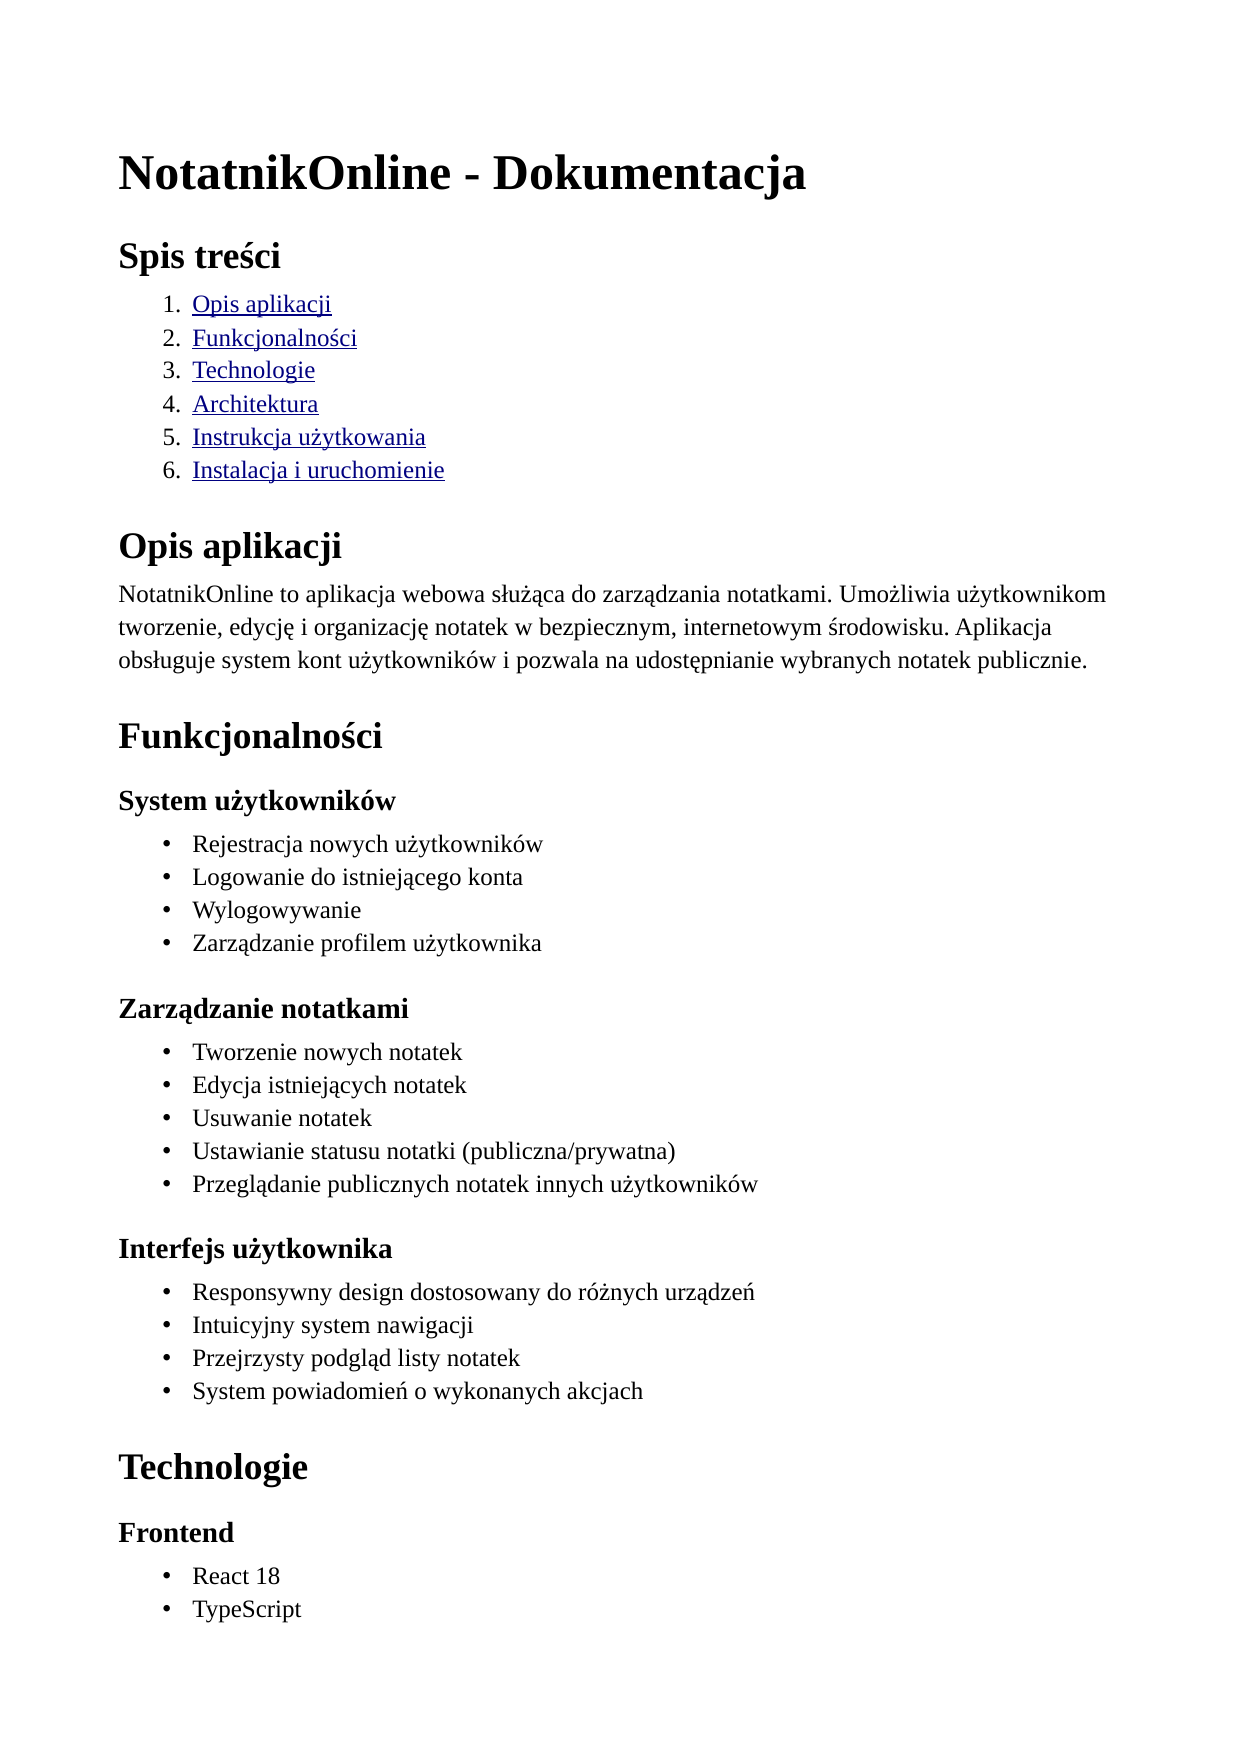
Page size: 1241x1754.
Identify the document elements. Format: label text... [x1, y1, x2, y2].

text NotatnikOnline to aplikacja webowa służąca do zarządzania notatkami. Umożliwia użytkownikom tworzenie, edycję i organizację notatek w bezpiecznym, internetowym środowisku. Aplikacja obsługuje system kont użytkowników i pozwala na udostępnianie wybranych notatek publicznie. [118, 579, 1122, 673]
list Tworzenie nowych notatek [162, 1037, 1122, 1066]
list Usuwanie notatek [162, 1103, 1122, 1132]
list Responsywny design dostosowany do różnych urządzeń [162, 1277, 1122, 1306]
subtitle Zarządzanie notatkami [118, 991, 1122, 1024]
list Przeglądanie publicznych notatek innych użytkowników [162, 1169, 1122, 1198]
list Logowanie do istniejącego konta [162, 862, 1122, 891]
list System powiadomień o wykonanych akcjach [162, 1376, 1122, 1405]
list Ustawianie statusu notatki (publiczna/prywatna) [162, 1136, 1122, 1164]
subtitle Frontend [118, 1515, 1122, 1548]
list Funkcjonalności [162, 323, 1122, 351]
list Rejestracja nowych użytkowników [162, 829, 1122, 858]
subtitle NotatnikOnline - Dokumentacja [118, 143, 1122, 201]
list Przejrzysty podgląd listy notatek [162, 1343, 1122, 1372]
subtitle Opis aplikacji [118, 523, 1122, 566]
list Instrukcja użytkowania [162, 422, 1122, 450]
subtitle Technologie [118, 1444, 1122, 1488]
subtitle Interfejs użytkownika [118, 1231, 1122, 1264]
list Wylogowywanie [162, 896, 1122, 924]
list Edycja istniejących notatek [162, 1070, 1122, 1098]
subtitle Funkcjonalności [118, 713, 1122, 756]
list Instalacja i uruchomienie [162, 455, 1122, 483]
list Opis aplikacji [162, 289, 1122, 318]
list Architektura [162, 389, 1122, 417]
list TypeScript [162, 1594, 1122, 1623]
subtitle Spis treści [118, 234, 1122, 277]
list Zarządzanie profilem użytkownika [162, 928, 1122, 957]
subtitle System użytkowników [118, 783, 1122, 817]
list React 18 [162, 1561, 1122, 1589]
list Intuicyjny system nawigacji [162, 1310, 1122, 1339]
list Technologie [162, 356, 1122, 384]
